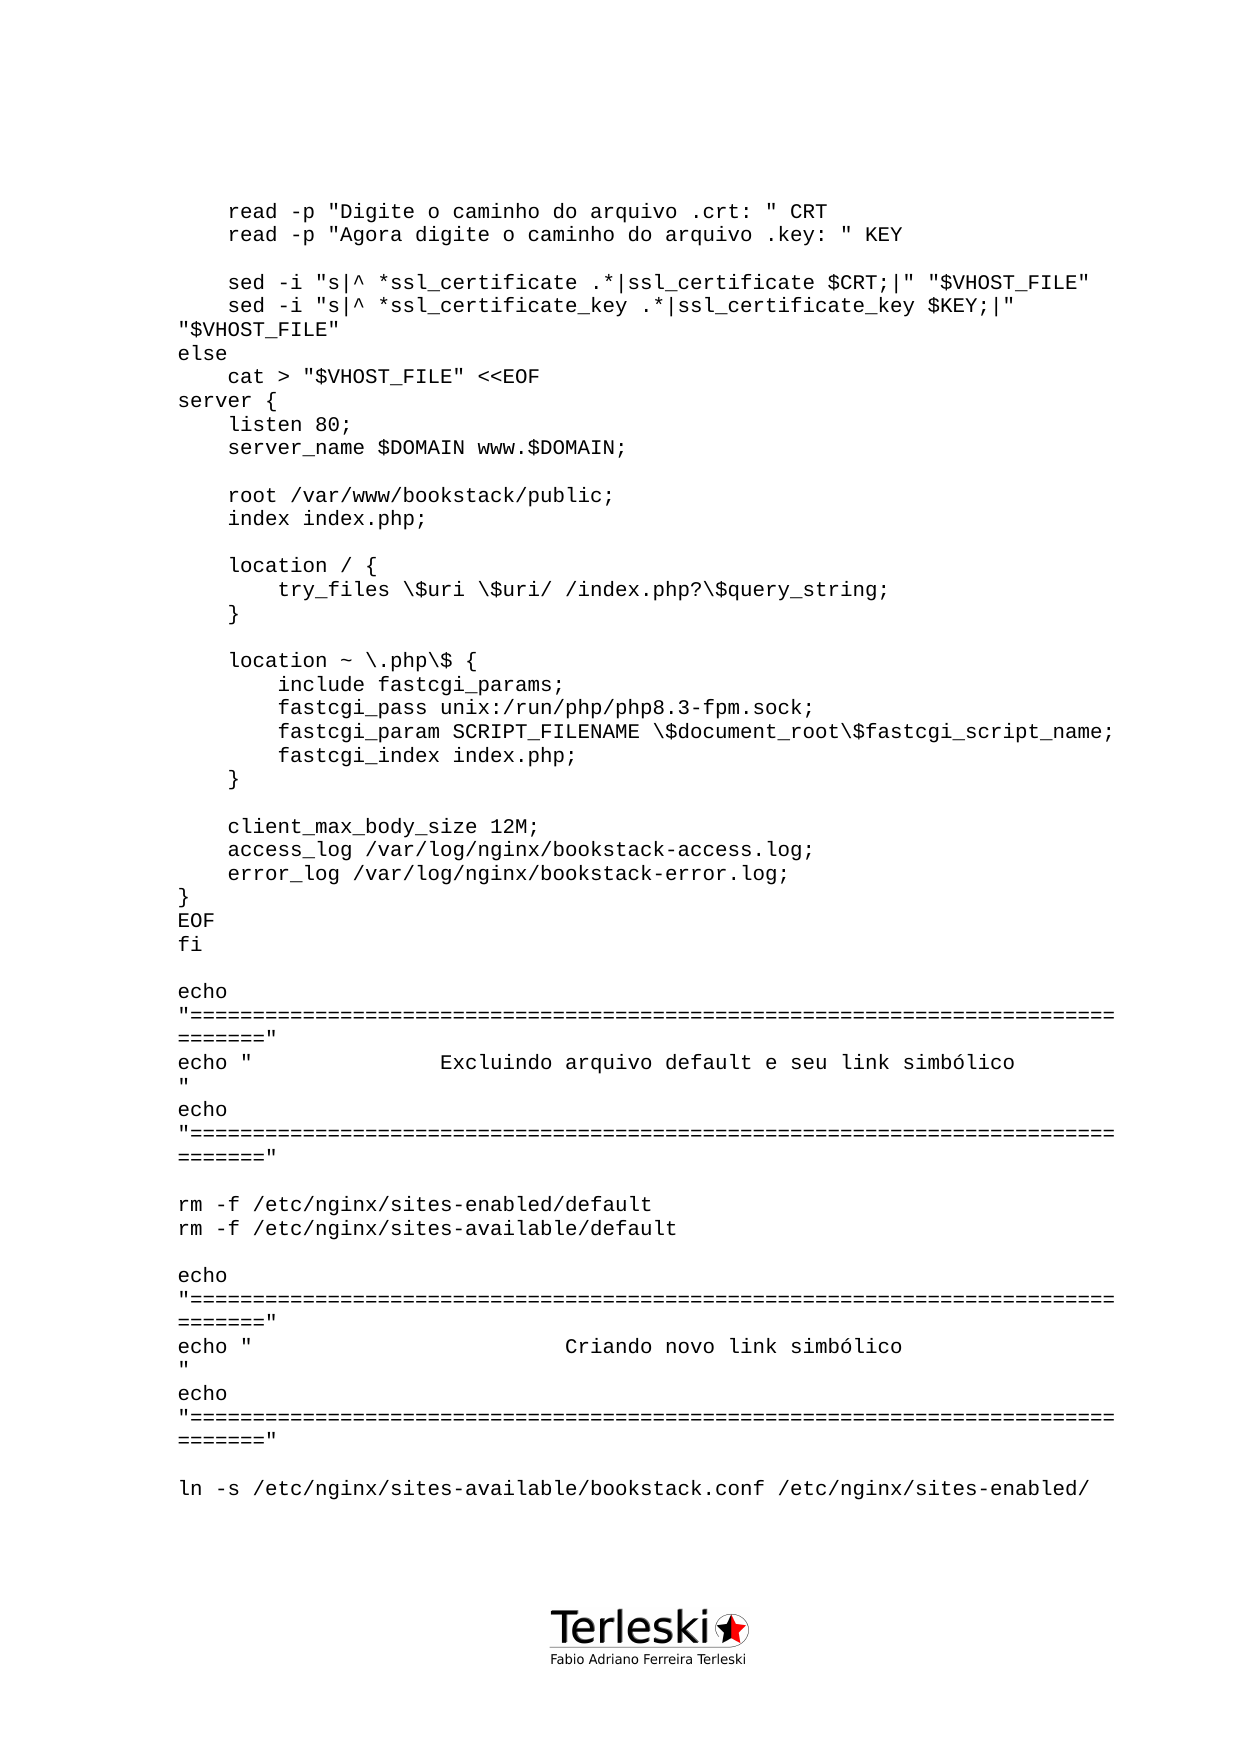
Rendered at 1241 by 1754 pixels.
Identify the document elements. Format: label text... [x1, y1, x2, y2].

text fastcgi_pass unix:/run/php/php8.3-fpm.sock; [177, 697, 1122, 721]
text echo "=================================================================================" [177, 1099, 1122, 1170]
text } [177, 768, 1122, 792]
text fastcgi_index index.php; [177, 745, 1122, 768]
text echo " Excluindo arquivo default e seu link simbólico " [177, 1052, 1122, 1099]
text echo " Criando novo link simbólico " [177, 1336, 1122, 1383]
text sed -i "s|^ *ssl_certificate_key .*|ssl_certificate_key $KEY;|" "$VHOST_FILE" [177, 295, 1122, 343]
text access_log /var/log/nginx/bookstack-access.log; [177, 839, 1122, 863]
text rm -f /etc/nginx/sites-enabled/default [177, 1194, 1122, 1218]
text read -p "Agora digite o caminho do arquivo .key: " KEY [177, 224, 1122, 248]
text rm -f /etc/nginx/sites-available/default [177, 1218, 1122, 1241]
text EOF [177, 910, 1122, 934]
text } [177, 603, 1122, 626]
text fi [177, 934, 1122, 957]
text location / { [177, 556, 1122, 579]
text ln -s /etc/nginx/sites-available/bookstack.conf /etc/nginx/sites-enabled/ [177, 1478, 1122, 1501]
picture [549, 1607, 750, 1667]
text error_log /var/log/nginx/bookstack-error.log; [177, 863, 1122, 887]
text sed -i "s|^ *ssl_certificate .*|ssl_certificate $CRT;|" "$VHOST_FILE" [177, 272, 1122, 295]
text location ~ \.php\$ { [177, 650, 1122, 674]
text echo "=================================================================================" [177, 981, 1122, 1052]
text include fastcgi_params; [177, 674, 1122, 697]
text server_name $DOMAIN www.$DOMAIN; [177, 437, 1122, 461]
text fastcgi_param SCRIPT_FILENAME \$document_root\$fastcgi_script_name; [177, 721, 1122, 745]
text echo "=================================================================================" [177, 1383, 1122, 1454]
text echo "=================================================================================" [177, 1265, 1122, 1336]
text } [177, 887, 1122, 910]
text client_max_body_size 12M; [177, 816, 1122, 839]
text cat > "$VHOST_FILE" <<EOF [177, 366, 1122, 390]
text else [177, 343, 1122, 366]
text index index.php; [177, 508, 1122, 532]
text try_files \$uri \$uri/ /index.php?\$query_string; [177, 579, 1122, 603]
text server { [177, 390, 1122, 414]
text root /var/www/bookstack/public; [177, 484, 1122, 508]
text read -p "Digite o caminho do arquivo .crt: " CRT [177, 201, 1122, 224]
text listen 80; [177, 414, 1122, 437]
